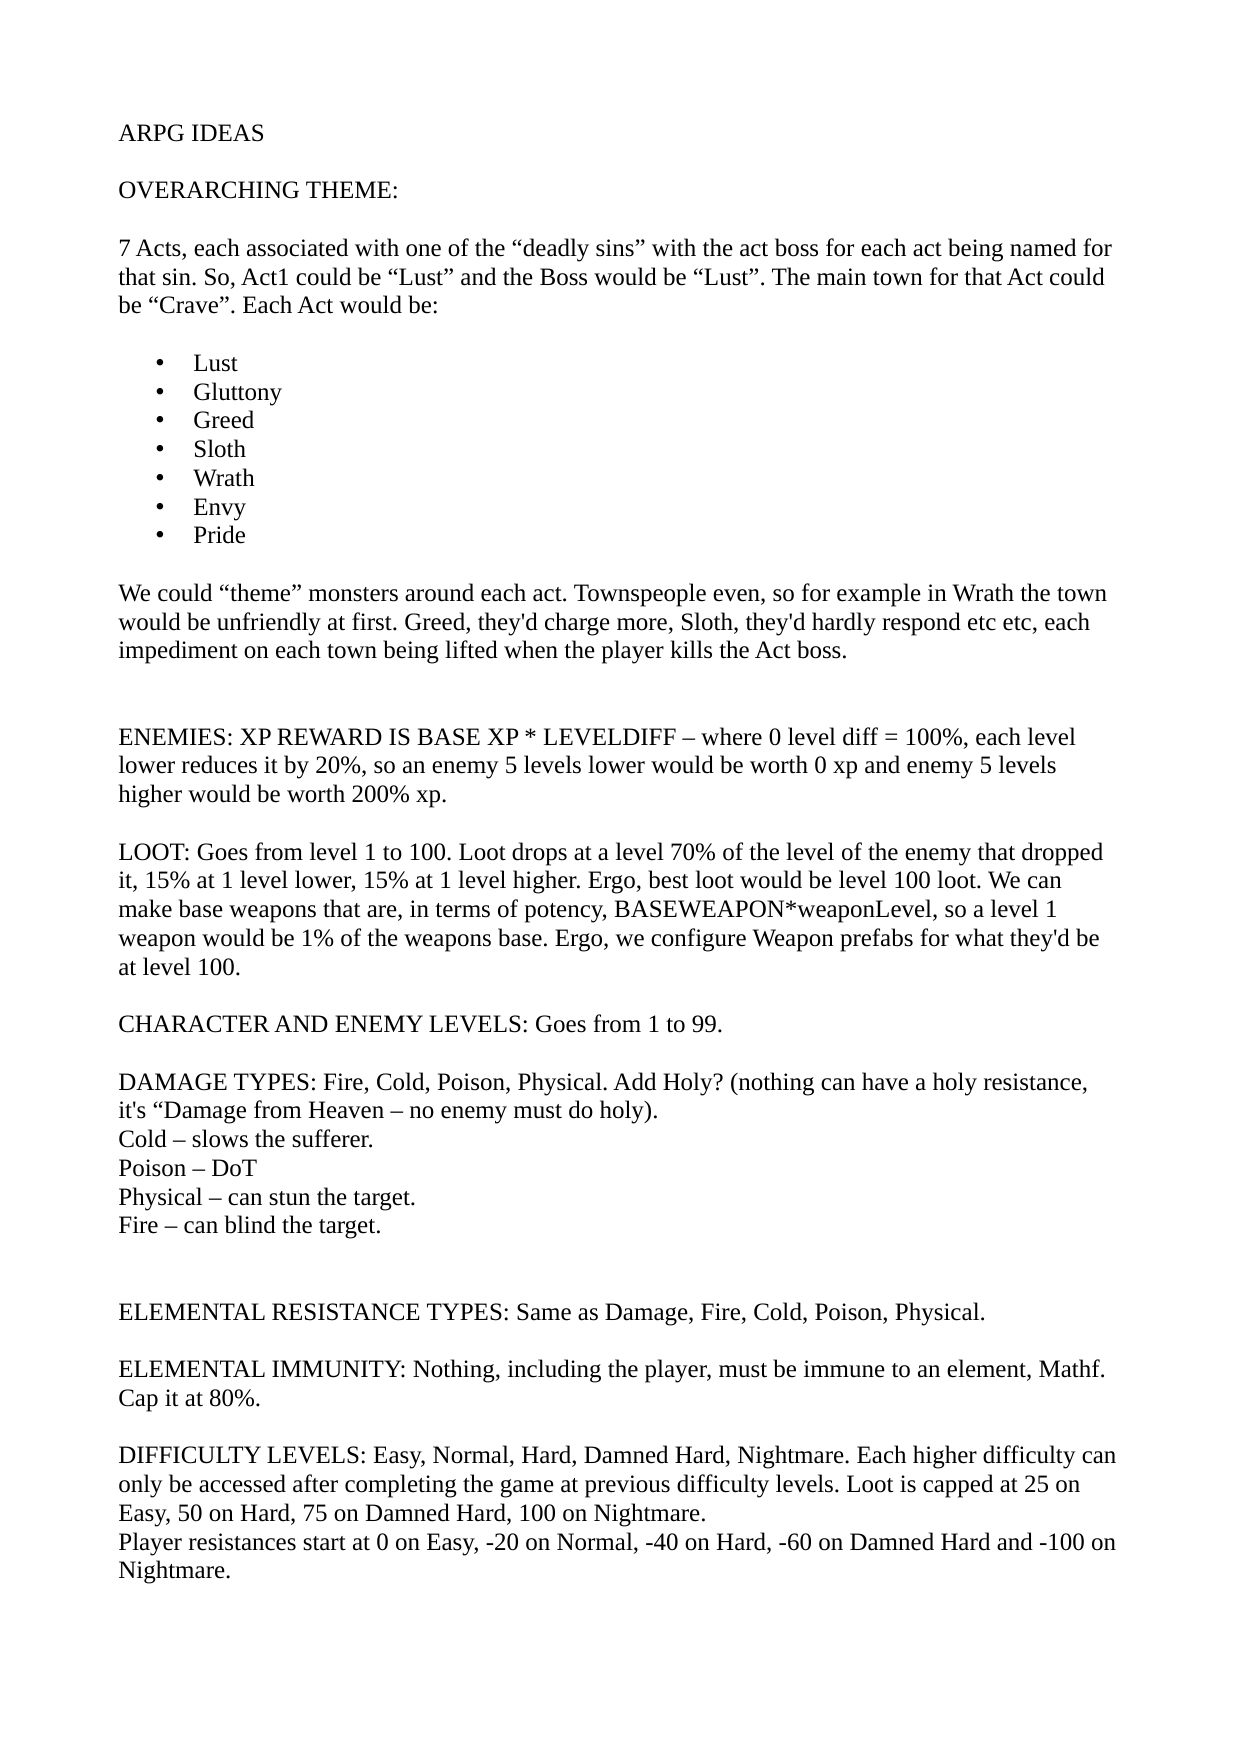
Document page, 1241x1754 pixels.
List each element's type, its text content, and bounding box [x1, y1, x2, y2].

list Pride [156, 521, 1122, 549]
text 7 Acts, each associated with one of the “deadly sins” with the act boss for each act being named for that sin. So, Act1 could be “Lust” and the Boss would be “Lust”. The main town for that Act could be “Crave”. Each Act would be: [118, 233, 1122, 319]
text We could “theme” monsters around each act. Townspeople even, so for example in Wrath the town would be unfriendly at first. Greed, they'd charge more, Sloth, they'd hardly respond etc etc, each impediment on each town being lifted when the player kills the Act boss. [118, 578, 1122, 664]
list Sloth [156, 434, 1122, 463]
list Lust [156, 348, 1122, 377]
list Envy [156, 492, 1122, 521]
list Gluttony [156, 377, 1122, 406]
text ARPG IDEAS [118, 118, 1122, 147]
text DIFFICULTY LEVELS: Easy, Normal, Hard, Damned Hard, Nightmare. Each higher difficulty can only be accessed after completing the game at previous difficulty levels. Loot is capped at 25 on Easy, 50 on Hard, 75 on Damned Hard, 100 on Nightmare. [118, 1441, 1122, 1527]
text Fire – can blind the target. [118, 1211, 1122, 1239]
list Greed [156, 406, 1122, 434]
list Wrath [156, 463, 1122, 492]
text LOOT: Goes from level 1 to 100. Loot drops at a level 70% of the level of the enemy that dropped it, 15% at 1 level lower, 15% at 1 level higher. Ergo, best loot would be level 100 loot. We can make base weapons that are, in terms of potency, BASEWEAPON*weaponLevel, so a level 1 weapon would be 1% of the weapons base. Ergo, we configure Weapon prefabs for what they'd be at level 100. [118, 837, 1122, 981]
text ELEMENTAL IMMUNITY: Nothing, including the player, must be immune to an element, Mathf. Cap it at 80%. [118, 1354, 1122, 1412]
text Player resistances start at 0 on Easy, -20 on Normal, -40 on Hard, -60 on Damned Hard and -100 on Nightmare. [118, 1527, 1122, 1584]
text DAMAGE TYPES: Fire, Cold, Poison, Physical. Add Holy? (nothing can have a holy resistance, it's “Damage from Heaven – no enemy must do holy). [118, 1067, 1122, 1124]
text Poison – DoT [118, 1153, 1122, 1182]
text ENEMIES: XP REWARD IS BASE XP * LEVELDIFF – where 0 level diff = 100%, each level lower reduces it by 20%, so an enemy 5 levels lower would be worth 0 xp and enemy 5 levels higher would be worth 200% xp. [118, 722, 1122, 808]
text Physical – can stun the target. [118, 1182, 1122, 1211]
text OVERARCHING THEME: [118, 176, 1122, 204]
text CHARACTER AND ENEMY LEVELS: Goes from 1 to 99. [118, 1009, 1122, 1038]
text ELEMENTAL RESISTANCE TYPES: Same as Damage, Fire, Cold, Poison, Physical. [118, 1297, 1122, 1326]
text Cold – slows the sufferer. [118, 1124, 1122, 1153]
